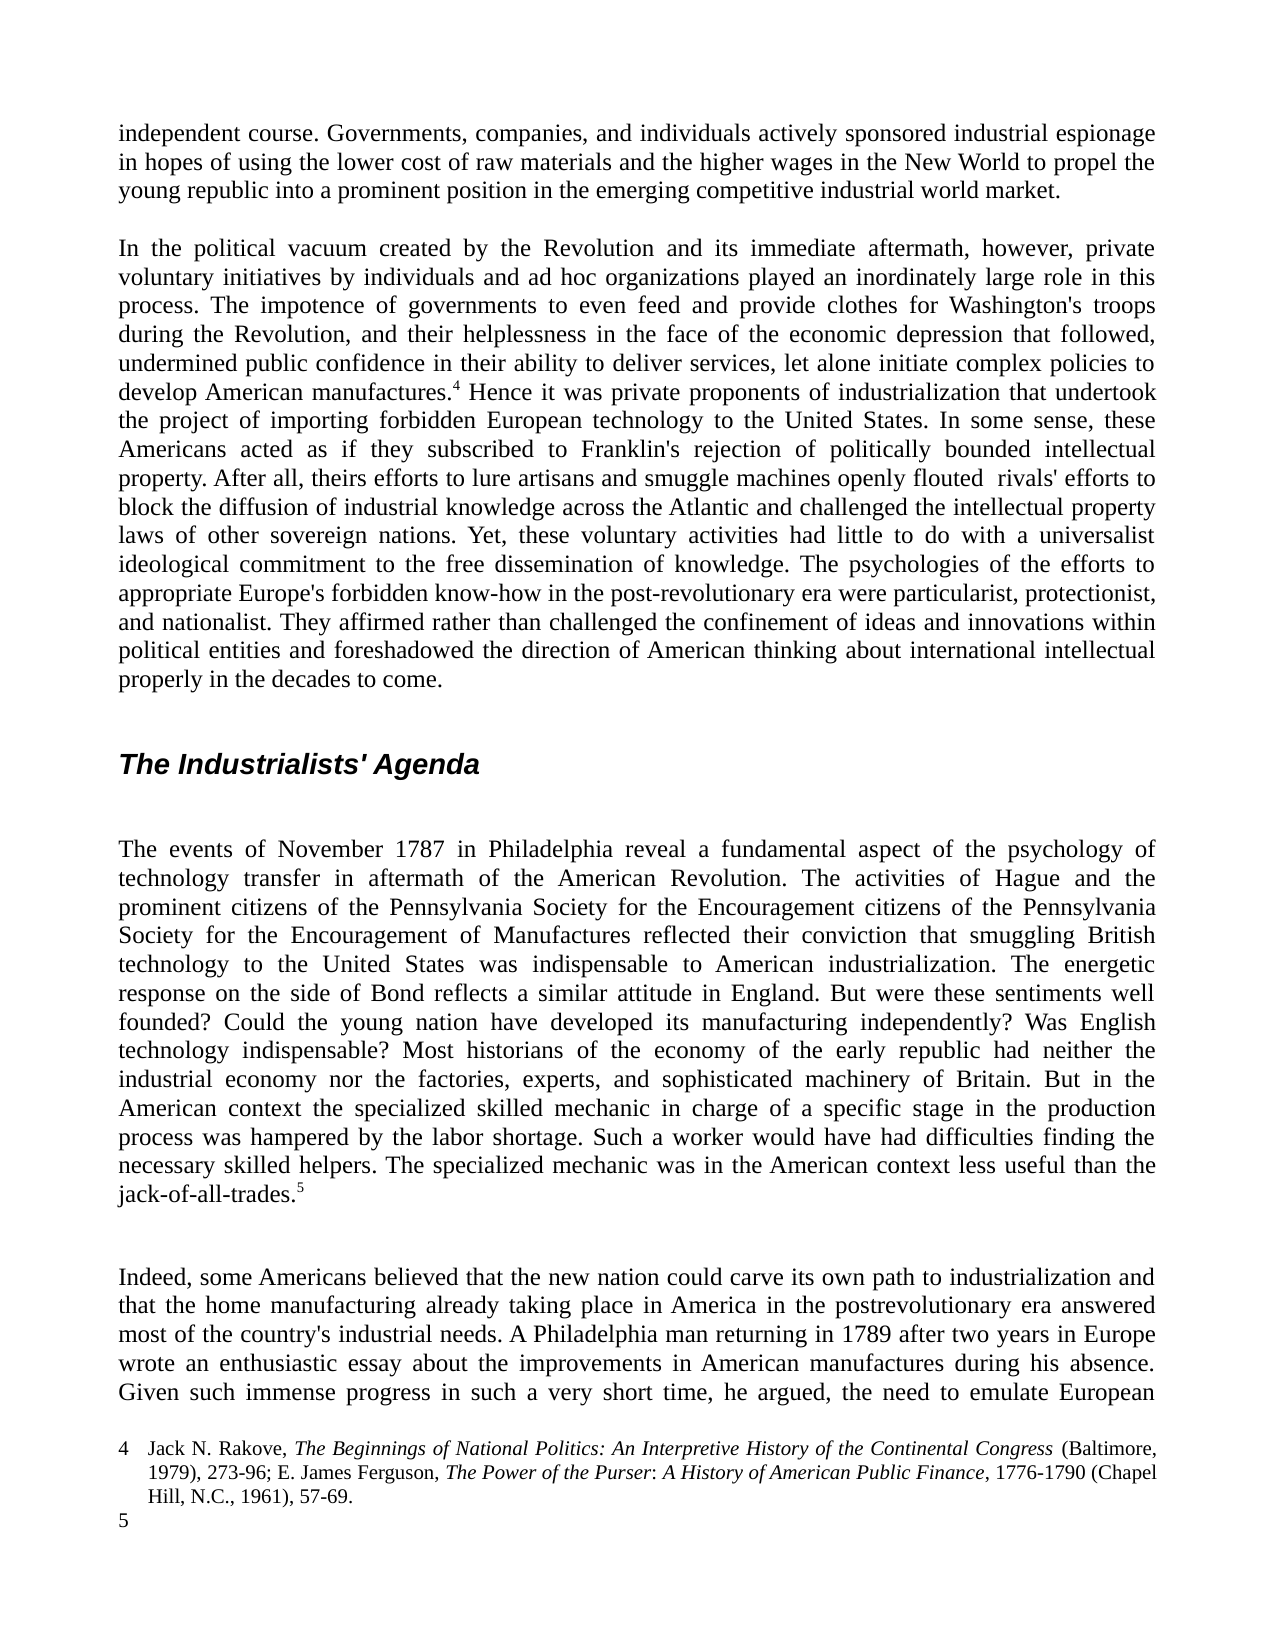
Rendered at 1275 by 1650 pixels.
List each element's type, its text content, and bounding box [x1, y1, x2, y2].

text In the political vacuum created by the Revolution and its immediate aftermath, however, private voluntary initiatives by individuals and ad hoc organizations played an inordinately large role in this process. The impotence of governments to even feed and provide clothes for Washington's troops during the Revolution, and their helplessness in the face of the economic depression that followed, undermined public confidence in their ability to deliver services, let alone initiate complex policies to develop American manufactures. Hence it was private proponents of industrialization that undertook the project of importing forbidden European technology to the United States. In some sense, these Americans acted as if they subscribed to Franklin's rejection of politically bounded intellectual property. After all, theirs efforts to lure artisans and smuggle machines openly flouted rivals' efforts to block the diffusion of industrial knowledge across the Atlantic and challenged the intellectual property laws of other sovereign nations. Yet, these voluntary activities had little to do with a universalist ideological commitment to the free dissemination of knowledge. The psychologies of the efforts to appropriate Europe's forbidden know-how in the post-revolutionary era were particularist, protectionist, and nationalist. They affirmed rather than challenged the confinement of ideas and innovations within political entities and foreshadowed the direction of American thinking about international intellectual properly in the decades to come. [118, 233, 1157, 693]
text independent course. Governments, companies, and individuals actively sponsored industrial espionage in hopes of using the lower cost of raw materials and the higher wages in the New World to propel the young republic into a prominent position in the emerging competitive industrial world market. [118, 118, 1157, 204]
text Indeed, some Americans believed that the new nation could carve its own path to industrialization and that the home manufacturing already taking place in America in the postrevolutionary era answered most of the country's industrial needs. A Philadelphia man returning in 1789 after two years in Europe wrote an enthusiastic essay about the improvements in American manufactures during his absence. Given such immense progress in such a very short time, he argued, the need to emulate European [118, 1262, 1157, 1405]
text Jack N. Rakove, The Beginnings of National Politics: An Interpretive History of the Continental Congress (Baltimore, 1979), 273-96; E. James Ferguson, The Power of the Purser: A History of American Public Finance, 1776-1790 (Chapel Hill, N.C., 1961), 57-69. [118, 1436, 1157, 1508]
text The events of November 1787 in Philadelphia reveal a fundamental aspect of the psychology of technology transfer in aftermath of the American Revolution. The activities of Hague and the prominent citizens of the Pennsylvania Society for the Encouragement citizens of the Pennsylvania Society for the Encouragement of Manufactures reflected their conviction that smuggling British technology to the United States was indispensable to American industrialization. The energetic response on the side of Bond reflects a similar attitude in England. But were these sentiments well founded? Could the young nation have developed its manufacturing independently? Was English technology indispensable? Most historians of the economy of the early republic had neither the industrial economy nor the factories, experts, and sophisticated machinery of Britain. But in the American context the specialized skilled mechanic in charge of a specific stage in the production process was hampered by the labor shortage. Such a worker would have had difficulties finding the necessary skilled helpers. The specialized mechanic was in the American context less useful than the jack-of-all-trades. [118, 834, 1157, 1208]
subtitle The Industrialists' Agenda [118, 747, 1157, 780]
